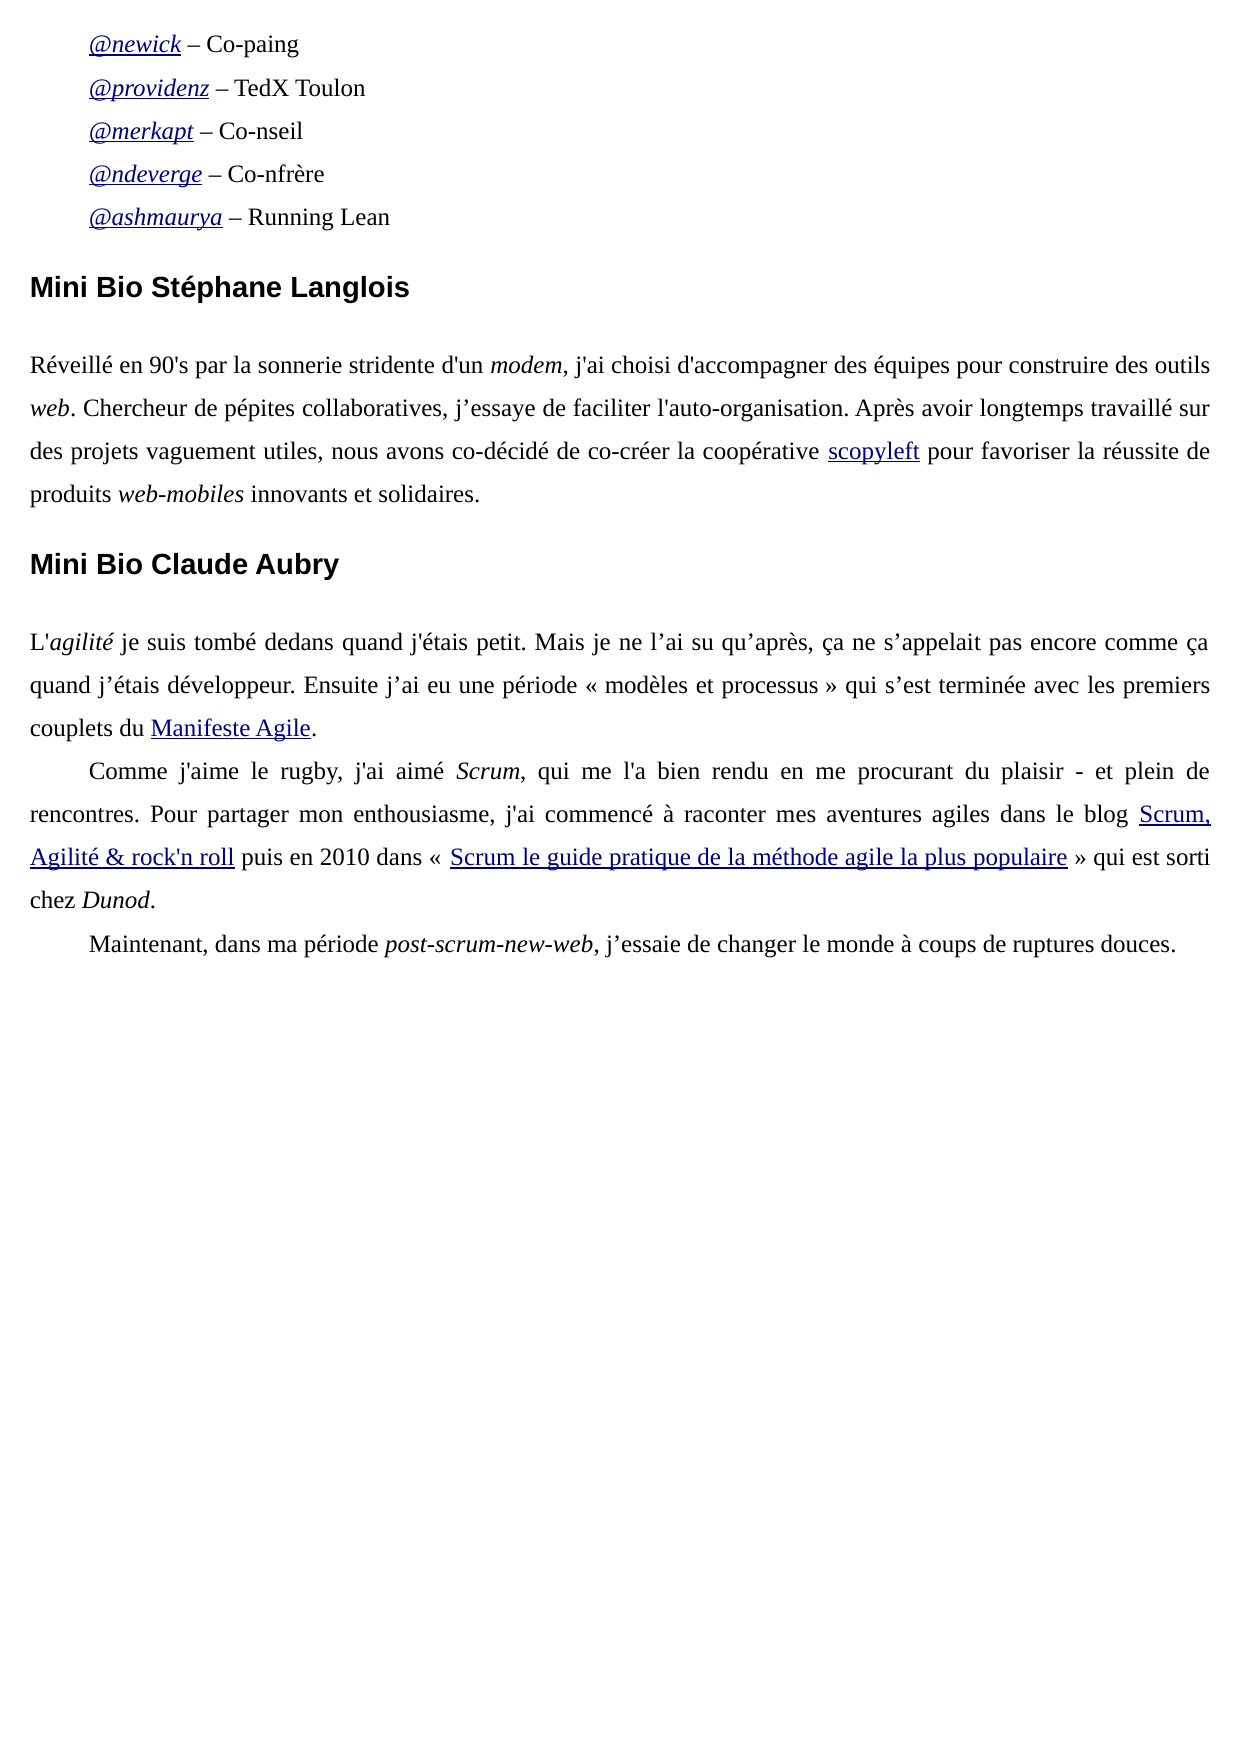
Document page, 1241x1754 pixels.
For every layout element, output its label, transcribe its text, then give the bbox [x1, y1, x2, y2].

text Maintenant, dans ma période post-scrum-new-web, j’essaie de changer le monde à coups de ruptures douces. [29, 929, 1211, 957]
text @providenz – TedX Toulon [29, 73, 1211, 101]
text @ndeverge – Co-nfrère [29, 159, 1211, 188]
text @merkapt – Co-nseil [29, 116, 1211, 144]
subtitle Mini Bio Claude Aubry [29, 547, 1211, 581]
text Réveillé en 90's par la sonnerie stridente d'un modem, j'ai choisi d'accompagner des équipes pour construire des outils web. Chercheur de pépites collaboratives, j’essaye de faciliter l'auto-organisation. Après avoir longtemps travaillé sur des projets vaguement utiles, nous avons co-décidé de co-créer la coopérative scopyleft pour favoriser la réussite de produits web-mobiles innovants et solidaires. [29, 350, 1211, 508]
text @newick – Co-paing [29, 29, 1211, 58]
text Comme j'aime le rugby, j'ai aimé Scrum, qui me l'a bien rendu en me procurant du plaisir - et plein de rencontres. Pour partager mon enthousiasme, j'ai commencé à raconter mes aventures agiles dans le blog Scrum, Agilité & rock'n roll puis en 2010 dans « Scrum le guide pratique de la méthode agile la plus populaire » qui est sorti chez Dunod. [29, 756, 1211, 914]
text @ashmaurya – Running Lean [29, 202, 1211, 231]
text L'agilité je suis tombé dedans quand j'étais petit. Mais je ne l’ai su qu’après, ça ne s’appelait pas encore comme ça quand j’étais développeur. Ensuite j’ai eu une période « modèles et processus » qui s’est terminée avec les premiers couplets du Manifeste Agile. [29, 627, 1211, 742]
subtitle Mini Bio Stéphane Langlois [29, 270, 1211, 303]
